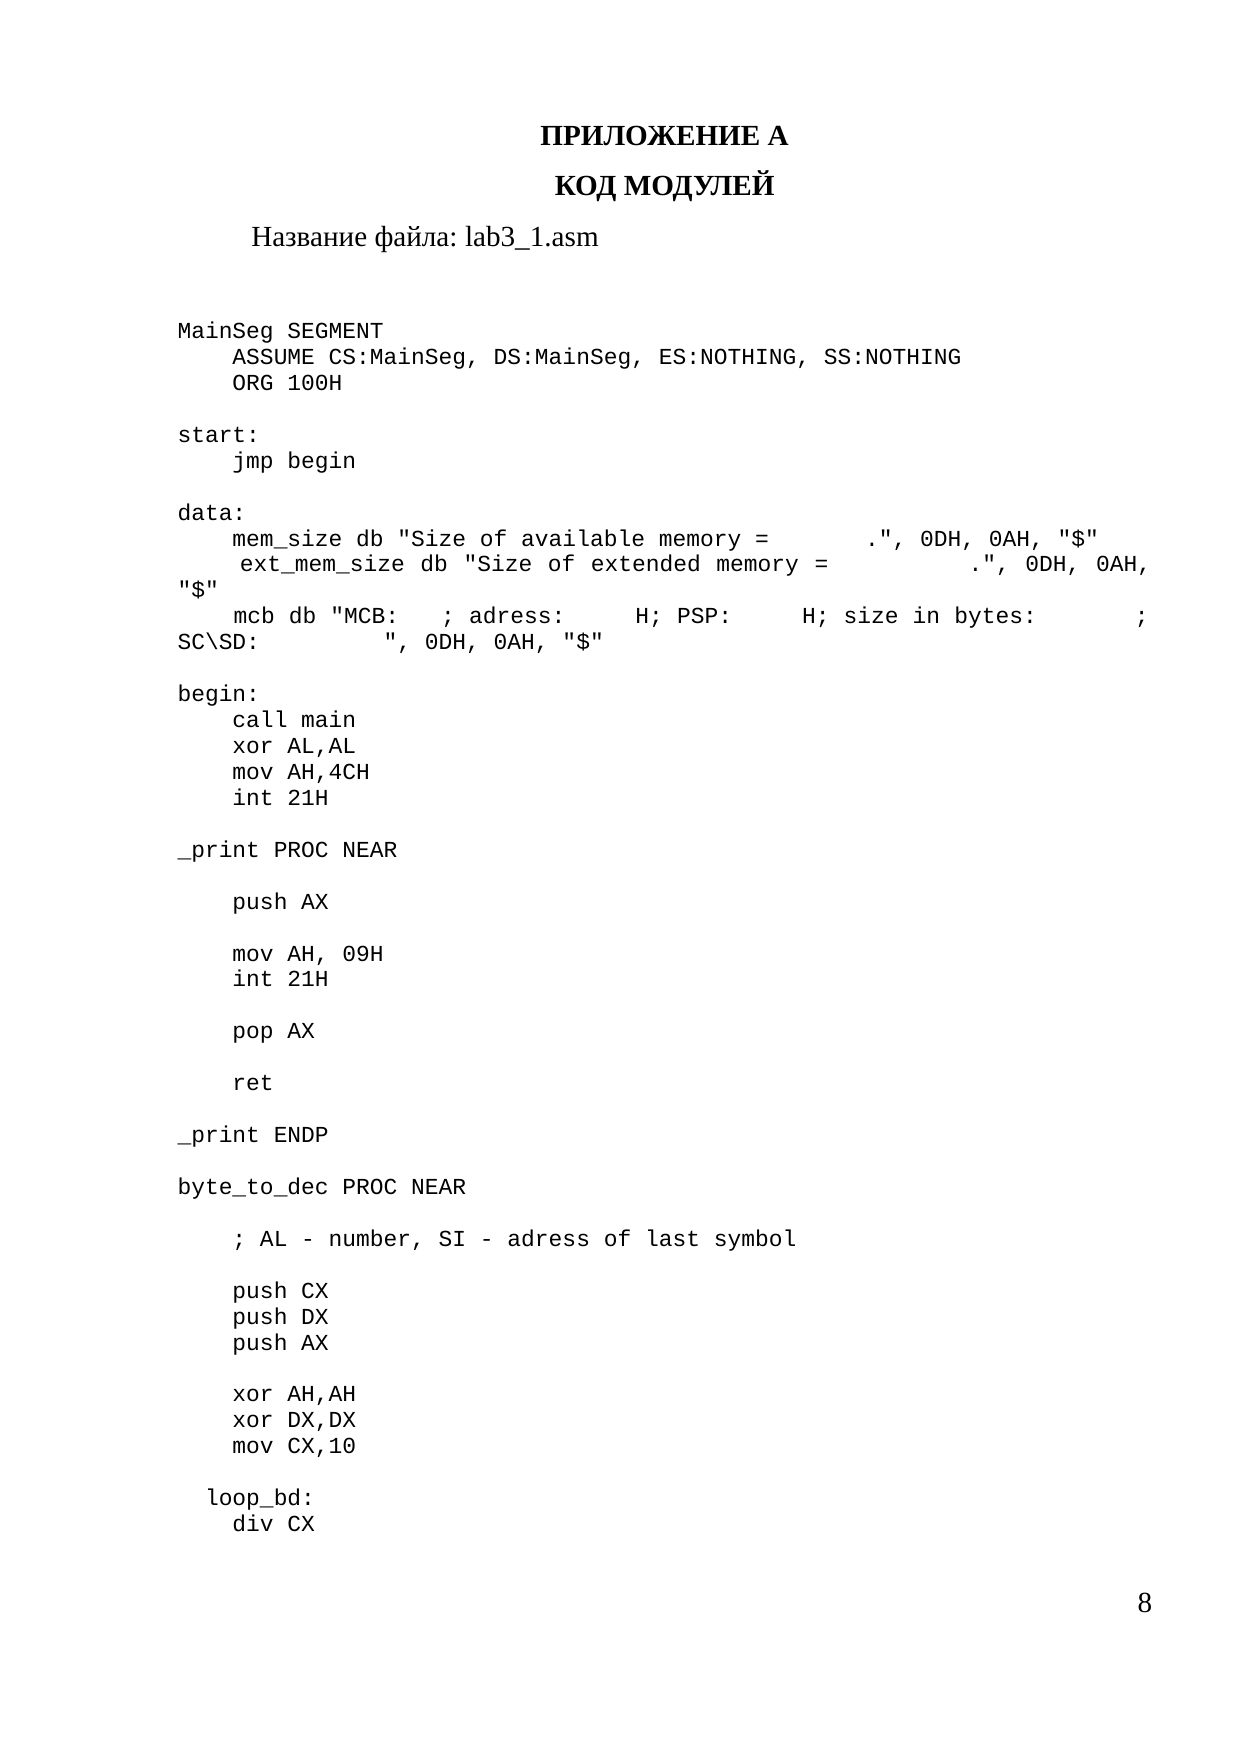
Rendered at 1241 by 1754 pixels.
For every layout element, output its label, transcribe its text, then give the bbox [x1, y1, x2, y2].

text xor AL,AL [177, 734, 1152, 760]
text _print PROC NEAR [177, 838, 1152, 864]
text begin: [177, 682, 1152, 708]
text mcb db "MCB: ; adress: H; PSP: H; size in bytes: ; SC\SD: ", 0DH, 0AH, "$" [177, 605, 1152, 657]
text start: [177, 423, 1152, 449]
text _print ENDP [177, 1123, 1152, 1149]
text ext_mem_size db "Size of extended memory = .", 0DH, 0AH, "$" [177, 553, 1152, 605]
text mov AH,4CH [177, 760, 1152, 786]
text ORG 100H [177, 371, 1152, 397]
text xor DX,DX [177, 1409, 1152, 1435]
text div CX [177, 1512, 1152, 1538]
text data: [177, 501, 1152, 527]
text ret [177, 1072, 1152, 1097]
text push AX [177, 890, 1152, 916]
text jmp begin [177, 449, 1152, 475]
text call main [177, 708, 1152, 734]
text push AX [177, 1331, 1152, 1357]
text pop AX [177, 1020, 1152, 1046]
text mem_size db "Size of available memory = .", 0DH, 0AH, "$" [177, 527, 1152, 553]
text push CX [177, 1279, 1152, 1305]
text loop_bd: [177, 1487, 1152, 1512]
text int 21H [177, 786, 1152, 812]
text xor AH,AH [177, 1383, 1152, 1409]
text MainSeg SEGMENT [177, 319, 1152, 345]
text ASSUME CS:MainSeg, DS:MainSeg, ES:NOTHING, SS:NOTHING [177, 345, 1152, 371]
text byte_to_dec PROC NEAR [177, 1175, 1152, 1201]
text mov CX,10 [177, 1435, 1152, 1461]
text mov AH, 09H [177, 942, 1152, 968]
subtitle Приложение А код модулей [177, 118, 1152, 202]
text push DX [177, 1305, 1152, 1331]
text Название файла: lab3_1.asm [177, 219, 1152, 252]
text int 21H [177, 968, 1152, 994]
text ; AL - number, SI - adress of last symbol [177, 1227, 1152, 1253]
